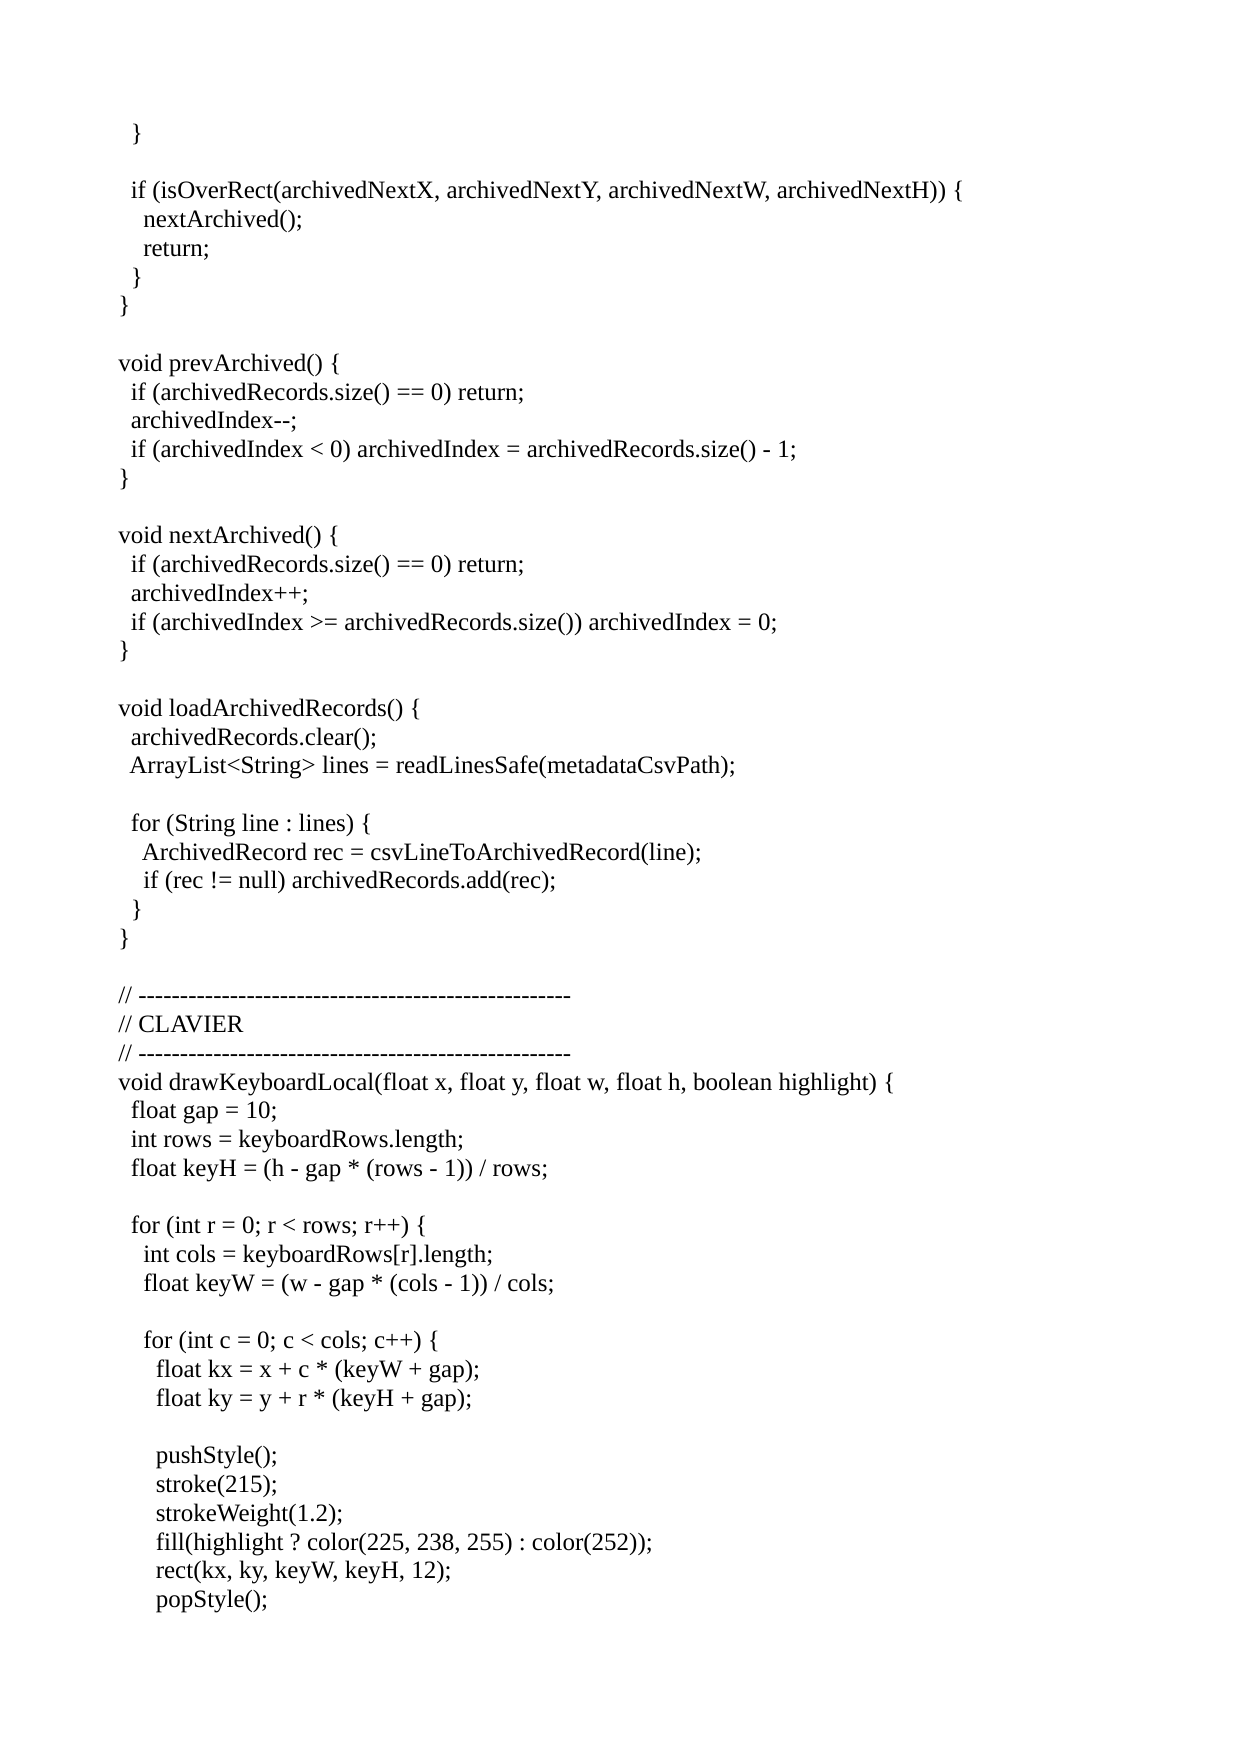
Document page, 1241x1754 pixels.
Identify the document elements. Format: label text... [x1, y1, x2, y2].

text } [118, 636, 1122, 664]
text rect(kx, ky, keyW, keyH, 12); [118, 1556, 1122, 1584]
text fill(highlight ? color(225, 238, 255) : color(252)); [118, 1527, 1122, 1556]
text if (archivedRecords.size() == 0) return; [118, 377, 1122, 406]
text void prevArchived() { [118, 348, 1122, 377]
text popStyle(); [118, 1584, 1122, 1613]
text float ky = y + r * (keyH + gap); [118, 1383, 1122, 1412]
text if (archivedRecords.size() == 0) return; [118, 549, 1122, 578]
text int rows = keyboardRows.length; [118, 1124, 1122, 1153]
text if (isOverRect(archivedNextX, archivedNextY, archivedNextW, archivedNextH)) { [118, 176, 1122, 204]
text } [118, 118, 1122, 147]
text void nextArchived() { [118, 521, 1122, 549]
text if (rec != null) archivedRecords.add(rec); [118, 866, 1122, 894]
text if (archivedIndex < 0) archivedIndex = archivedRecords.size() - 1; [118, 434, 1122, 463]
text archivedIndex++; [118, 578, 1122, 607]
text for (int c = 0; c < cols; c++) { [118, 1326, 1122, 1354]
text float gap = 10; [118, 1096, 1122, 1124]
text strokeWeight(1.2); [118, 1498, 1122, 1527]
text } [118, 894, 1122, 923]
text pushStyle(); [118, 1441, 1122, 1469]
text float keyW = (w - gap * (cols - 1)) / cols; [118, 1268, 1122, 1297]
text stroke(215); [118, 1469, 1122, 1498]
text } [118, 923, 1122, 952]
text for (String line : lines) { [118, 808, 1122, 837]
text void loadArchivedRecords() { [118, 693, 1122, 722]
text } [118, 463, 1122, 492]
text void drawKeyboardLocal(float x, float y, float w, float h, boolean highlight) { [118, 1067, 1122, 1096]
text } [118, 291, 1122, 319]
text archivedRecords.clear(); [118, 722, 1122, 751]
text float kx = x + c * (keyW + gap); [118, 1354, 1122, 1383]
text int cols = keyboardRows[r].length; [118, 1239, 1122, 1268]
text // ---------------------------------------------------- [118, 1038, 1122, 1067]
text ArchivedRecord rec = csvLineToArchivedRecord(line); [118, 837, 1122, 866]
text ArrayList<String> lines = readLinesSafe(metadataCsvPath); [118, 751, 1122, 779]
text archivedIndex--; [118, 406, 1122, 434]
text float keyH = (h - gap * (rows - 1)) / rows; [118, 1153, 1122, 1182]
text nextArchived(); [118, 204, 1122, 233]
text } [118, 262, 1122, 291]
text // CLAVIER [118, 1009, 1122, 1038]
text return; [118, 233, 1122, 262]
text // ---------------------------------------------------- [118, 981, 1122, 1009]
text for (int r = 0; r < rows; r++) { [118, 1211, 1122, 1239]
text if (archivedIndex >= archivedRecords.size()) archivedIndex = 0; [118, 607, 1122, 636]
